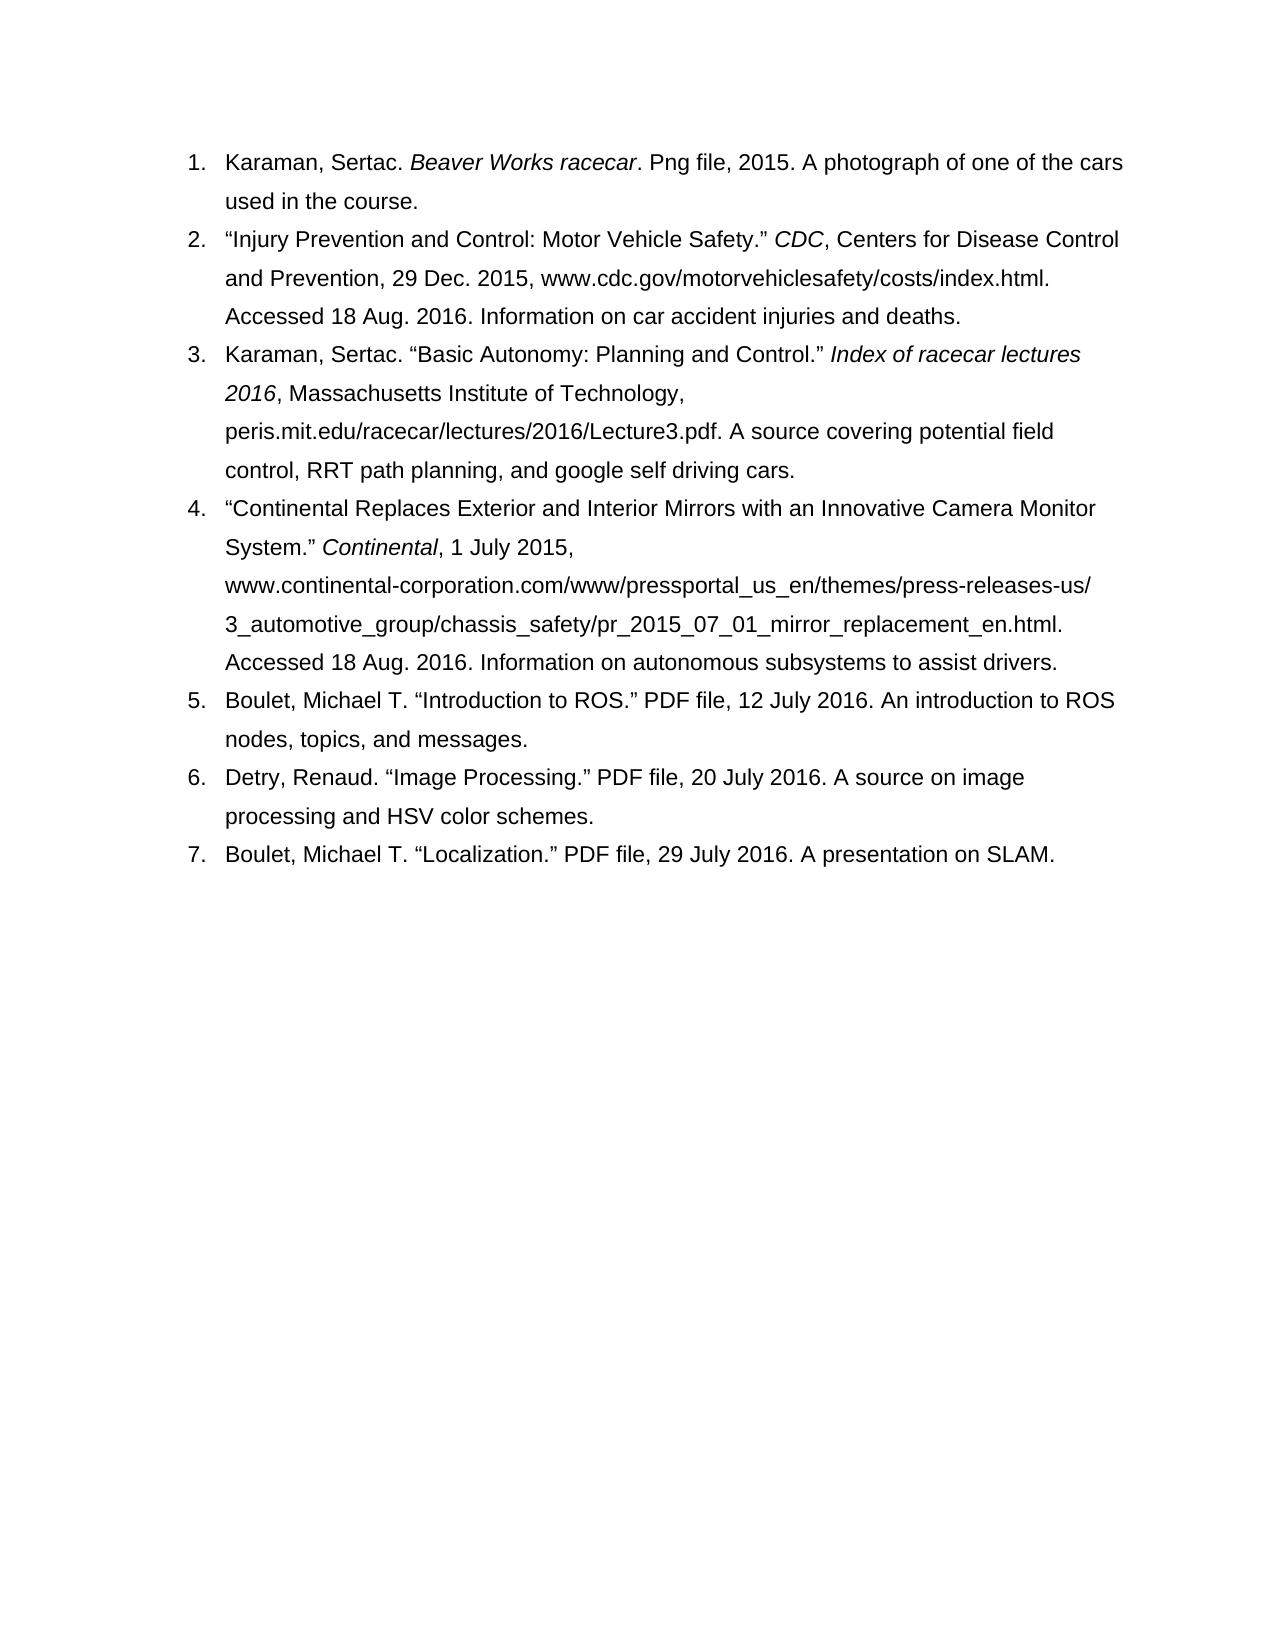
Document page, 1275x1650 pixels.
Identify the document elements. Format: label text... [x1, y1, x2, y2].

list “Injury Prevention and Control: Motor Vehicle Safety.” CDC, Centers for Disease Control and Prevention, 29 Dec. 2015, www.cdc.gov/motorvehiclesafety/costs/index.html. Accessed 18 Aug. 2016. Information on car accident injuries and deaths. [187, 227, 1125, 329]
list Boulet, Michael T. “Introduction to ROS.” PDF file, 12 July 2016. An introduction to ROS nodes, topics, and messages. [187, 688, 1125, 752]
list Karaman, Sertac. Beaver Works racecar. Png file, 2015. A photograph of one of the cars used in the course. [187, 150, 1125, 214]
list Detry, Renaud. “Image Processing.” PDF file, 20 July 2016. A source on image processing and HSV color schemes. [187, 765, 1125, 829]
list Boulet, Michael T. “Localization.” PDF file, 29 July 2016. A presentation on SLAM. [187, 842, 1125, 867]
list Karaman, Sertac. “Basic Autonomy: Planning and Control.” Index of racecar lectures 2016, Massachusetts Institute of Technology, peris.mit.edu/racecar/lectures/2016/Lecture3.pdf. A source covering potential field control, RRT path planning, and google self driving cars. [187, 342, 1125, 483]
list “Continental Replaces Exterior and Interior Mirrors with an Innovative Camera Monitor System.” Continental, 1 July 2015, www.continental-corporation.com/www/pressportal_us_en/themes/press-releases-us/3_automotive_group/chassis_safety/pr_2015_07_01_mirror_replacement_en.html. Accessed 18 Aug. 2016. Information on autonomous subsystems to assist drivers. [187, 496, 1125, 675]
